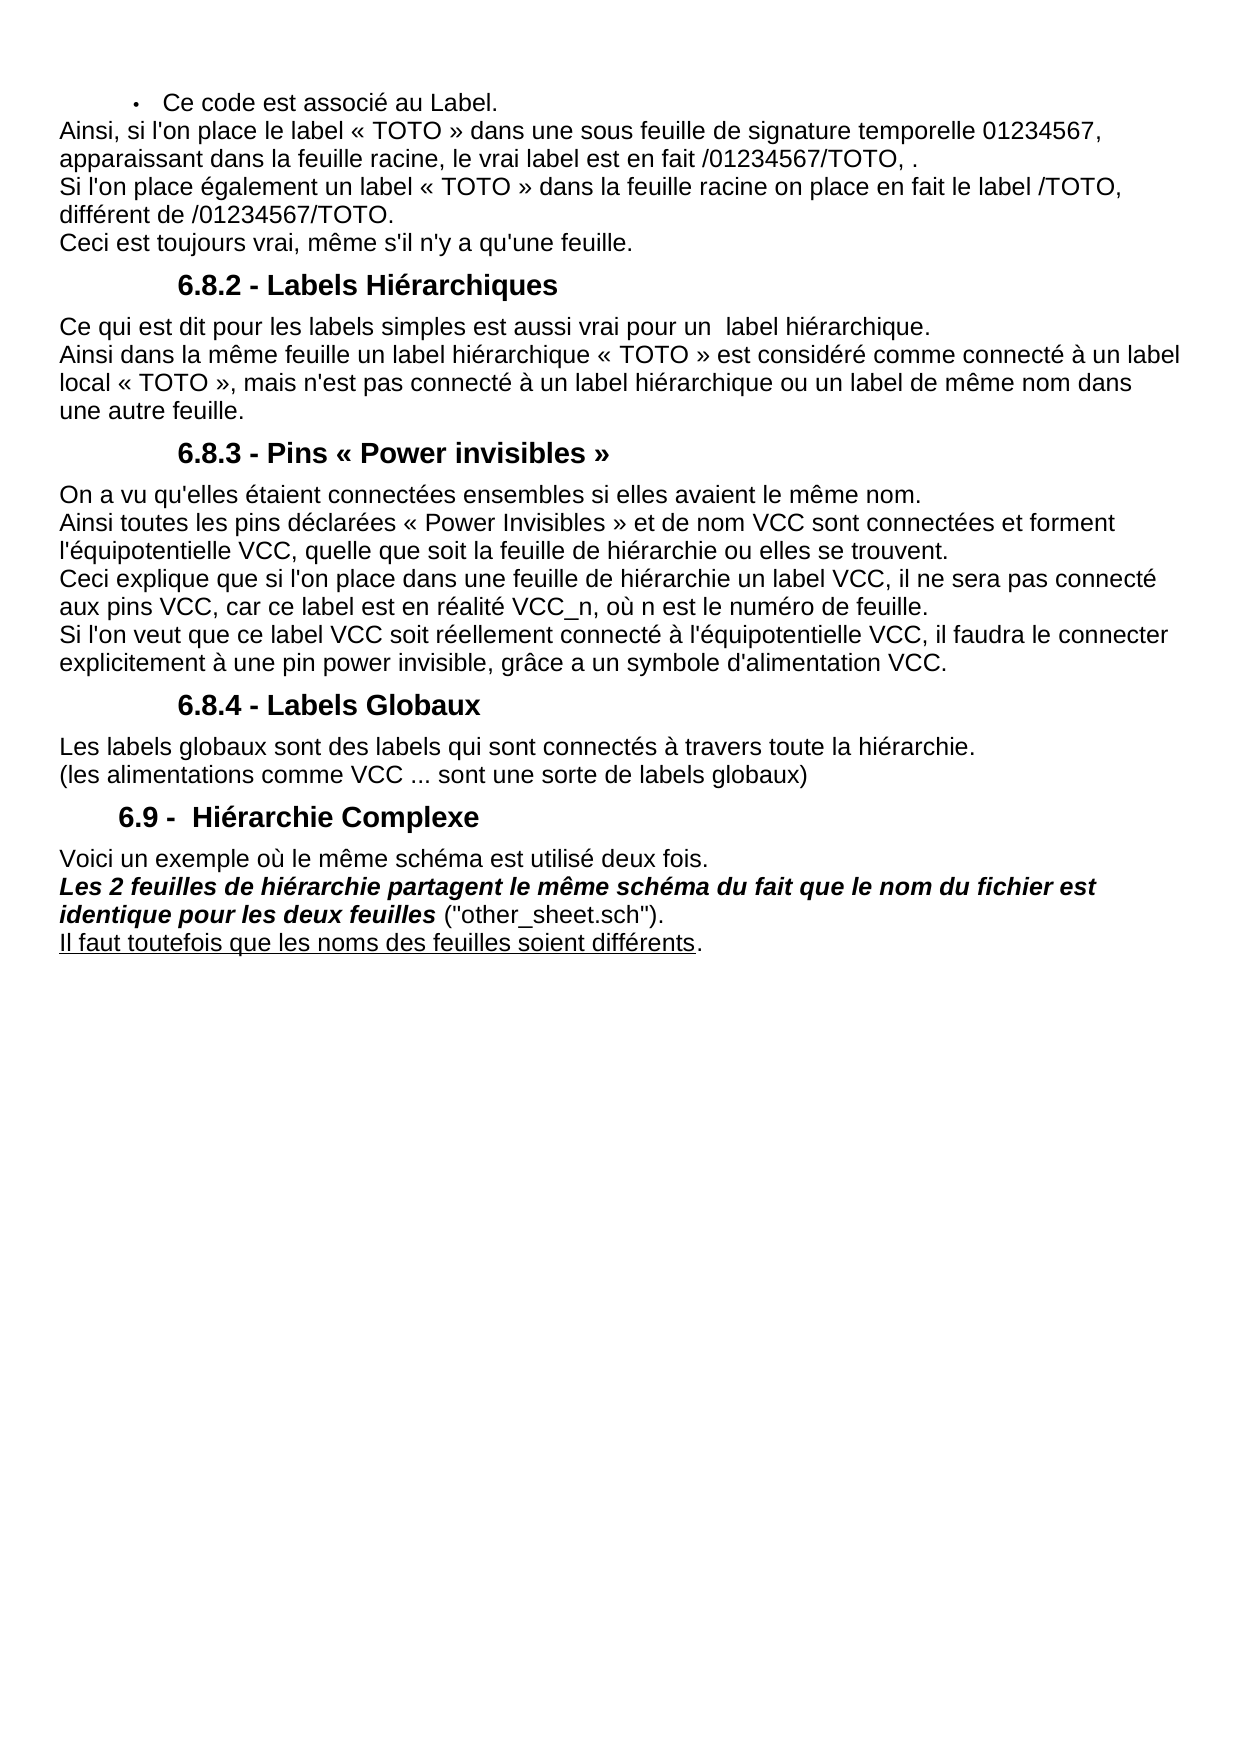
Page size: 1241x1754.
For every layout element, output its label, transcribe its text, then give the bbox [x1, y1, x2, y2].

text Les labels globaux sont des labels qui sont connectés à travers toute la hiérarchie. [59, 733, 1181, 761]
text Il faut toutefois que les noms des feuilles soient différents. [59, 929, 1181, 957]
text Si l'on place également un label « TOTO » dans la feuille racine on place en fait le label /TOTO, différent de /01234567/TOTO. [59, 173, 1181, 229]
text Ceci est toujours vrai, même s'il n'y a qu'une feuille. [59, 229, 1181, 257]
subtitle Labels Globaux [177, 689, 1181, 721]
text (les alimentations comme VCC ... sont une sorte de labels globaux) [59, 761, 1181, 789]
subtitle Labels Hiérarchiques [177, 268, 1181, 301]
text Ce qui est dit pour les labels simples est aussi vrai pour un label hiérarchique. [59, 313, 1181, 341]
subtitle Pins « Power invisibles » [177, 437, 1181, 469]
text Si l'on veut que ce label VCC soit réellement connecté à l'équipotentielle VCC, il faudra le connecter explicitement à une pin power invisible, grâce a un symbole d'alimentation VCC. [59, 621, 1181, 677]
list Ce code est associé au Label. [133, 88, 1181, 117]
text Les 2 feuilles de hiérarchie partagent le même schéma du fait que le nom du fichier est identique pour les deux feuilles ("other_sheet.sch"). [59, 873, 1181, 929]
text Ainsi, si l'on place le label « TOTO » dans une sous feuille de signature temporelle 01234567, apparaissant dans la feuille racine, le vrai label est en fait /01234567/TOTO, . [59, 117, 1181, 173]
subtitle Hiérarchie Complexe [118, 801, 1181, 833]
text Ainsi dans la même feuille un label hiérarchique « TOTO » est considéré comme connecté à un label local « TOTO », mais n'est pas connecté à un label hiérarchique ou un label de même nom dans une autre feuille. [59, 341, 1181, 425]
text Ceci explique que si l'on place dans une feuille de hiérarchie un label VCC, il ne sera pas connecté aux pins VCC, car ce label est en réalité VCC_n, où n est le numéro de feuille. [59, 565, 1181, 621]
text Ainsi toutes les pins déclarées « Power Invisibles » et de nom VCC sont connectées et forment l'équipotentielle VCC, quelle que soit la feuille de hiérarchie ou elles se trouvent. [59, 509, 1181, 565]
text On a vu qu'elles étaient connectées ensembles si elles avaient le même nom. [59, 481, 1181, 509]
text Voici un exemple où le même schéma est utilisé deux fois. [59, 845, 1181, 873]
